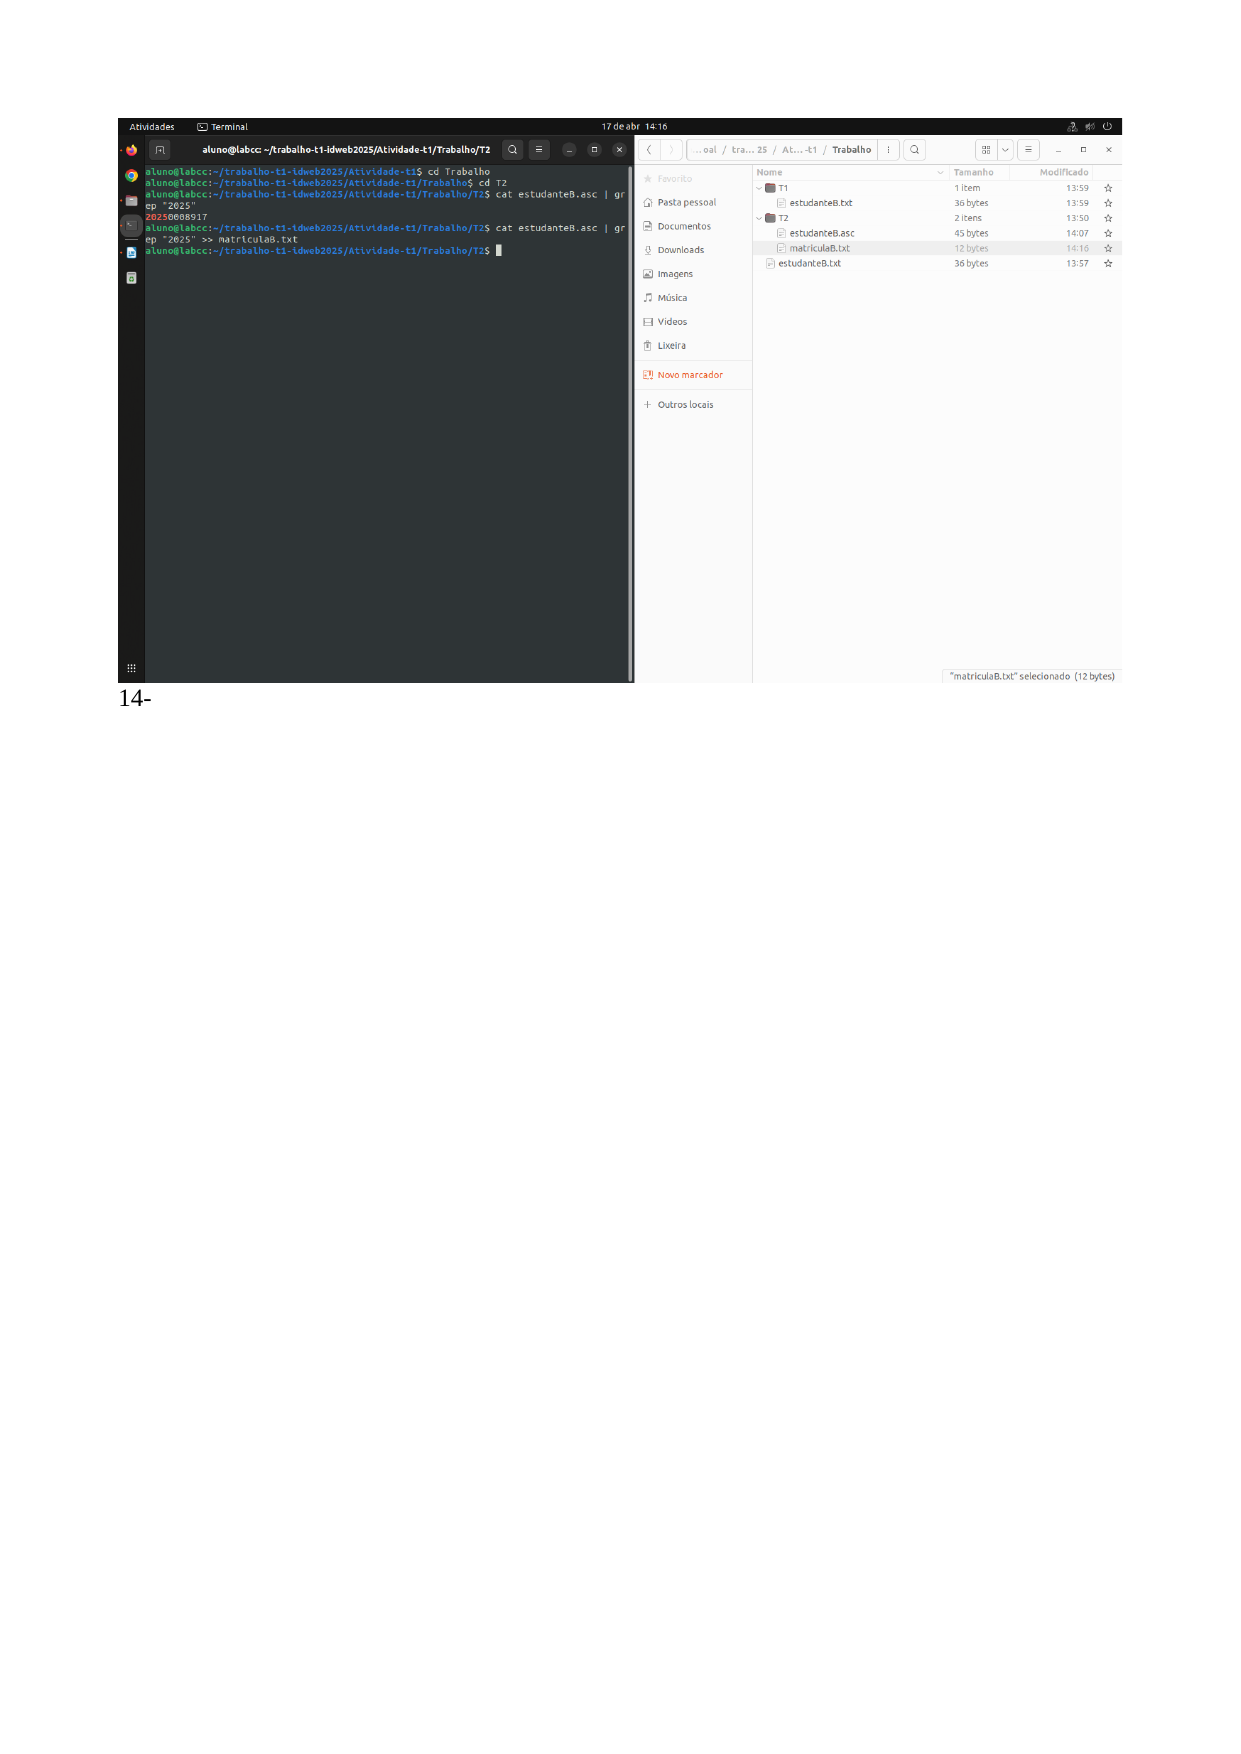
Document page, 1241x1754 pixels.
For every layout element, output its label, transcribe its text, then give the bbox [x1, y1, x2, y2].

picture [118, 118, 1123, 683]
text 14- [118, 683, 1122, 712]
